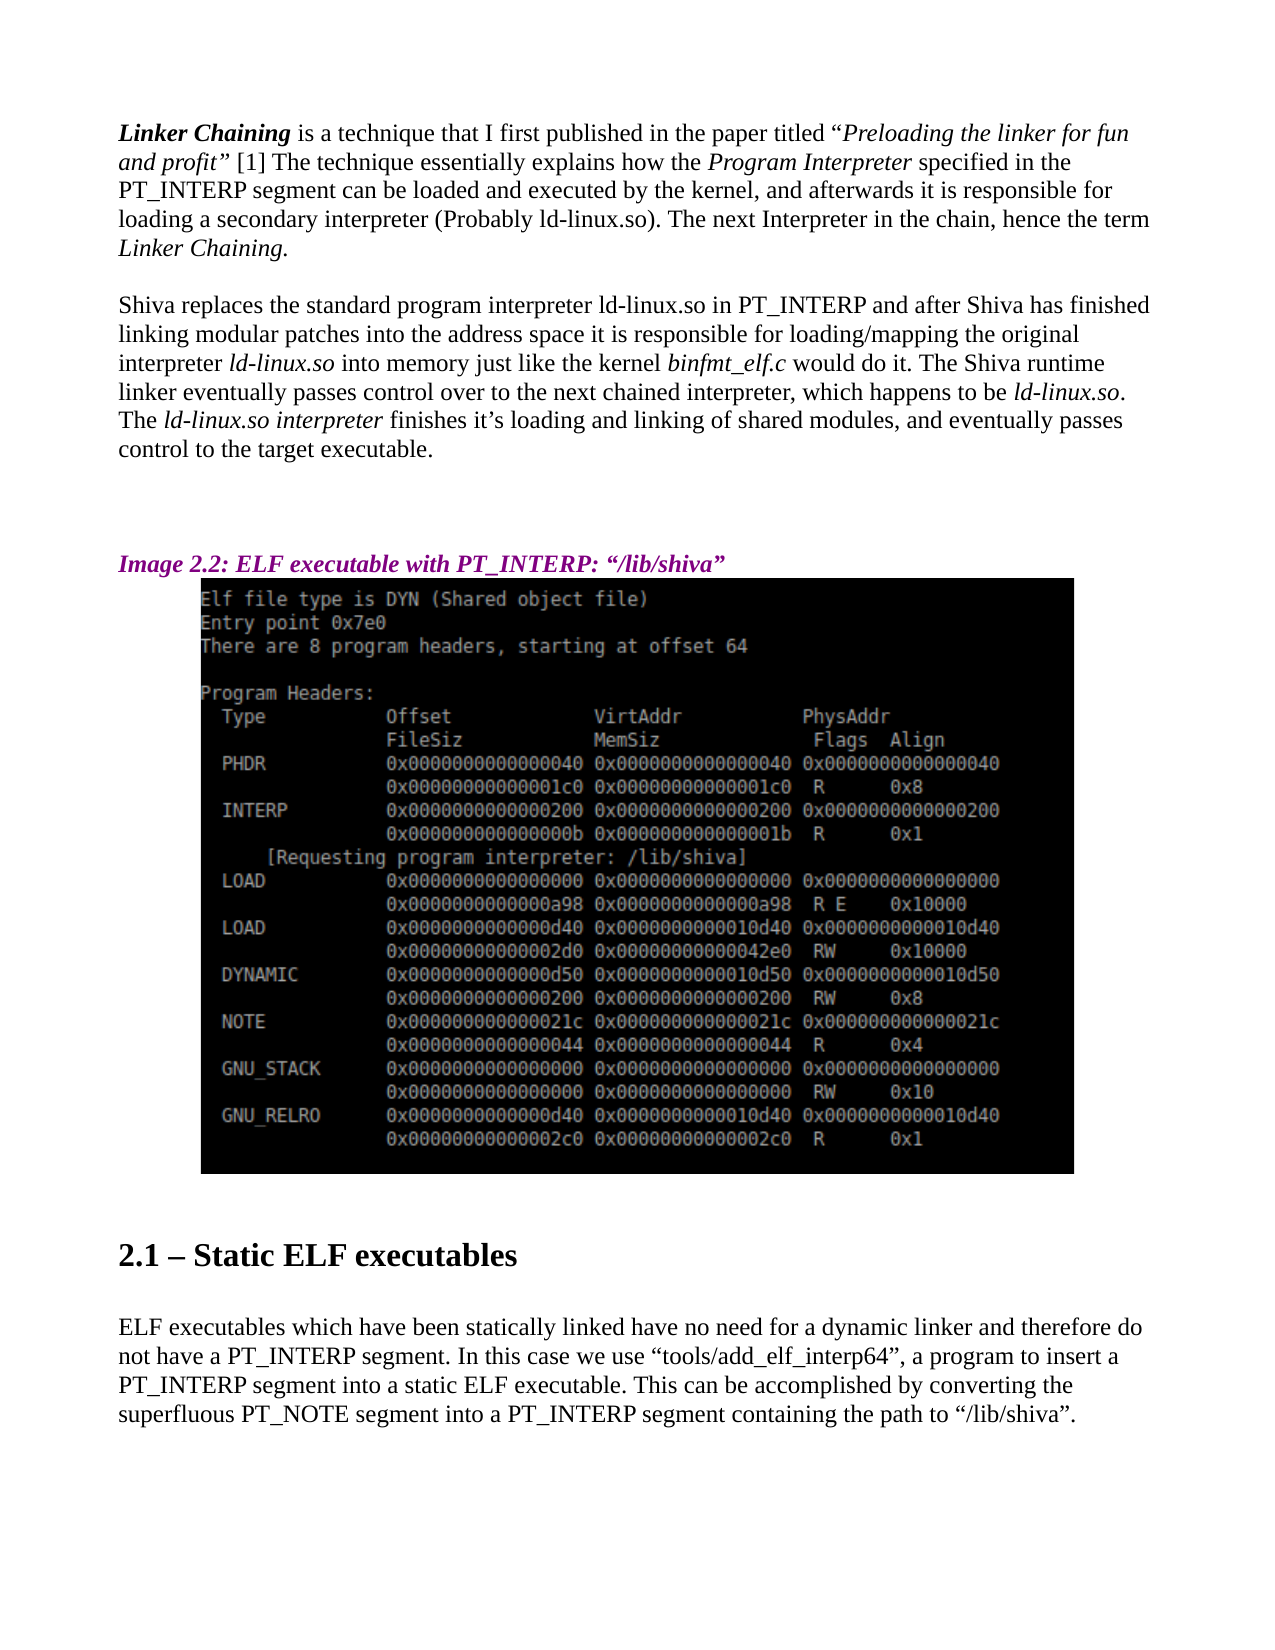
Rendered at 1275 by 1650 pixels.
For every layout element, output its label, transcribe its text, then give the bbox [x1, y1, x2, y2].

text Image 2.2: ELF executable with PT_INTERP: “/lib/shiva” [118, 549, 1157, 578]
text ELF executables which have been statically linked have no need for a dynamic linker and therefore do not have a PT_INTERP segment. In this case we use “tools/add_elf_interp64”, a program to insert a PT_INTERP segment into a static ELF executable. This can be accomplished by converting the superfluous PT_NOTE segment into a PT_INTERP segment containing the path to “/lib/shiva”. [118, 1312, 1157, 1427]
text Shiva replaces the standard program interpreter ld-linux.so in PT_INTERP and after Shiva has finished linking modular patches into the address space it is responsible for loading/mapping the original interpreter ld-linux.so into memory just like the kernel binfmt_elf.c would do it. The Shiva runtime linker eventually passes control over to the next chained interpreter, which happens to be ld-linux.so. [118, 291, 1157, 406]
text 2.1 – Static ELF executables [118, 1236, 1157, 1274]
text Linker Chaining is a technique that I first published in the paper titled “Preloading the linker for fun and profit” [1] The technique essentially explains how the Program Interpreter specified in the PT_INTERP segment can be loaded and executed by the kernel, and afterwards it is responsible for loading a secondary interpreter (Probably ld-linux.so). The next Interpreter in the chain, hence the term Linker Chaining. [118, 118, 1157, 262]
picture [200, 578, 1075, 1174]
text The ld-linux.so interpreter finishes it’s loading and linking of shared modules, and eventually passes control to the target executable. [118, 406, 1157, 463]
